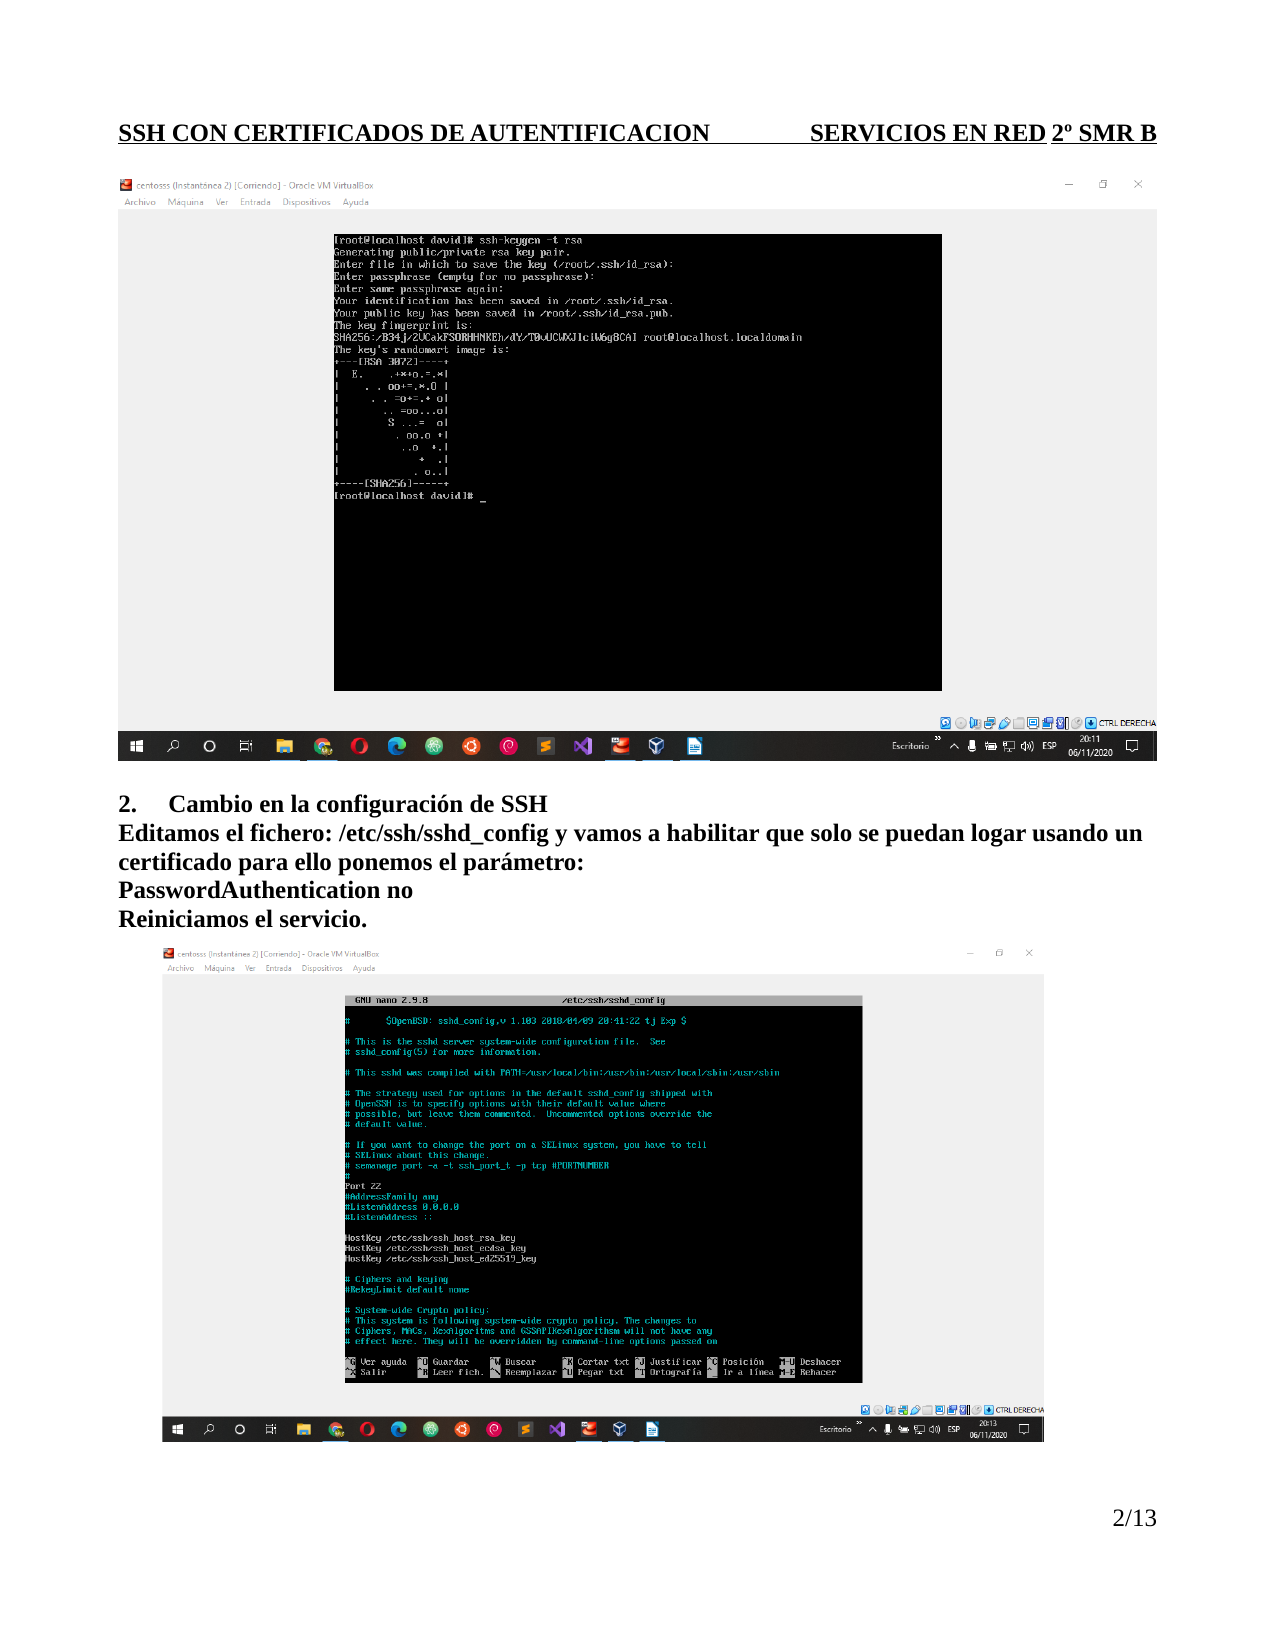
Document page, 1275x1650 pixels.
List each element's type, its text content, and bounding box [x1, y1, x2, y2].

text Reiniciamos el servicio. [118, 904, 1157, 933]
picture [162, 946, 1044, 1442]
text 2. Cambio en la configuración de SSH [118, 789, 1157, 818]
picture [118, 176, 1157, 761]
text Editamos el fichero: /etc/ssh/sshd_config y vamos a habilitar que solo se puedan logar usando un certificado para ello ponemos el parámetro: [118, 818, 1157, 875]
text PasswordAuthentication no [118, 875, 1157, 904]
